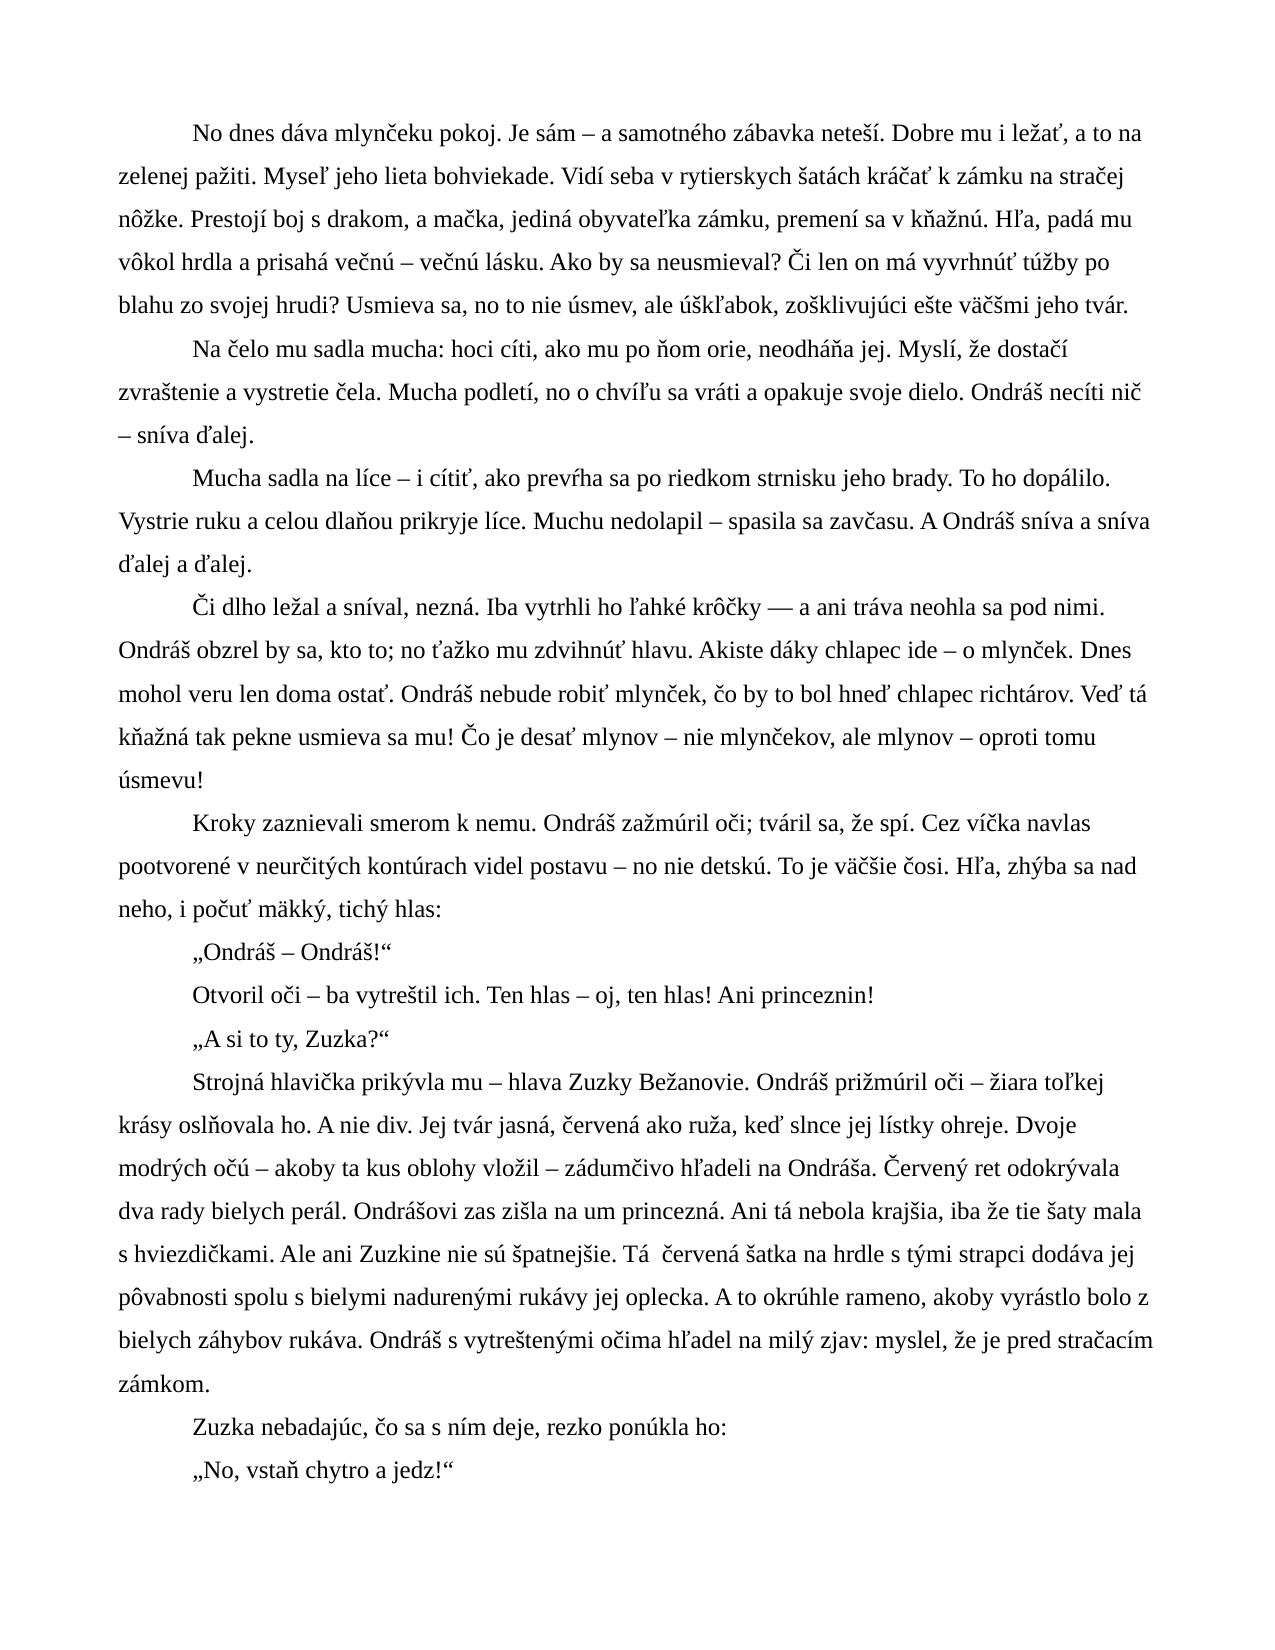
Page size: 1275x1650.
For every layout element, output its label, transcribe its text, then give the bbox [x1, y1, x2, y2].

text „A si to ty, Zuzka?“ [118, 1024, 1157, 1052]
text Či dlho ležal a sníval, nezná. Iba vytrhli ho ľahké krôčky — a ani tráva neohla sa pod nimi. Ondráš obzrel by sa, kto to; no ťažko mu zdvihnúť hlavu. Akiste dáky chlapec ide – o mlynček. Dnes mohol veru len doma ostať. Ondráš nebude robiť mlynček, čo by to bol hneď chlapec richtárov. Veď tá kňažná tak pekne usmieva sa mu! Čo je desať mlynov – nie mlynčekov, ale mlynov – oproti tomu úsmevu! [118, 592, 1157, 794]
text Na čelo mu sadla mucha: hoci cíti, ako mu po ňom orie, neodháňa jej. Myslí, že dostačí zvraštenie a vystretie čela. Mucha podletí, no o chvíľu sa vráti a opakuje svoje dielo. Ondráš necíti nič – sníva ďalej. [118, 334, 1157, 449]
text No dnes dáva mlynčeku pokoj. Je sám – a samotného zábavka neteší. Dobre mu i ležať, a to na zelenej pažiti. Myseľ jeho lieta bohviekade. Vidí seba v rytierskych šatách kráčať k zámku na stračej nôžke. Prestojí boj s drakom, a mačka, jediná obyvateľka zámku, premení sa v kňažnú. Hľa, padá mu vôkol hrdla a prisahá večnú – večnú lásku. Ako by sa neusmieval? Či len on má vyvrhnúť túžby po blahu zo svojej hrudi? Usmieva sa, no to nie úsmev, ale úškľabok, zošklivujúci ešte väčšmi jeho tvár. [118, 118, 1157, 319]
text „No, vstaň chytro a jedz!“ [118, 1455, 1157, 1484]
text Strojná hlavička prikývla mu – hlava Zuzky Bežanovie. Ondráš prižmúril oči – žiara toľkej krásy oslňovala ho. A nie div. Jej tvár jasná, červená ako ruža, keď slnce jej lístky ohreje. Dvoje modrých očú – akoby ta kus oblohy vložil – zádumčivo hľadeli na Ondráša. Červený ret odokrývala dva rady bielych perál. Ondrášovi zas zišla na um princezná. Ani tá nebola krajšia, iba že tie šaty mala s hviezdičkami. Ale ani Zuzkine nie sú špatnejšie. Tá červená šatka na hrdle s tými strapci dodáva jej pôvabnosti spolu s bielymi nadurenými rukávy jej oplecka. A to okrúhle rameno, akoby vyrástlo bolo z bielych záhybov rukáva. Ondráš s vytreštenými očima hľadel na milý zjav: myslel, že je pred stračacím zámkom. [118, 1067, 1157, 1397]
text „Ondráš – Ondráš!“ [118, 937, 1157, 966]
text Zuzka nebadajúc, čo sa s ním deje, rezko ponúkla ho: [118, 1412, 1157, 1441]
text Otvoril oči – ba vytreštil ich. Ten hlas – oj, ten hlas! Ani princeznin! [118, 981, 1157, 1009]
text Kroky zaznievali smerom k nemu. Ondráš zažmúril oči; tváril sa, že spí. Cez víčka navlas pootvorené v neurčitých kontúrach videl postavu – no nie detskú. To je väčšie čosi. Hľa, zhýba sa nad neho, i počuť mäkký, tichý hlas: [118, 808, 1157, 923]
text Mucha sadla na líce – i cítiť, ako prevŕha sa po riedkom strnisku jeho brady. To ho dopálilo. Vystrie ruku a celou dlaňou prikryje líce. Muchu nedolapil – spasila sa zavčasu. A Ondráš sníva a sníva ďalej a ďalej. [118, 463, 1157, 578]
